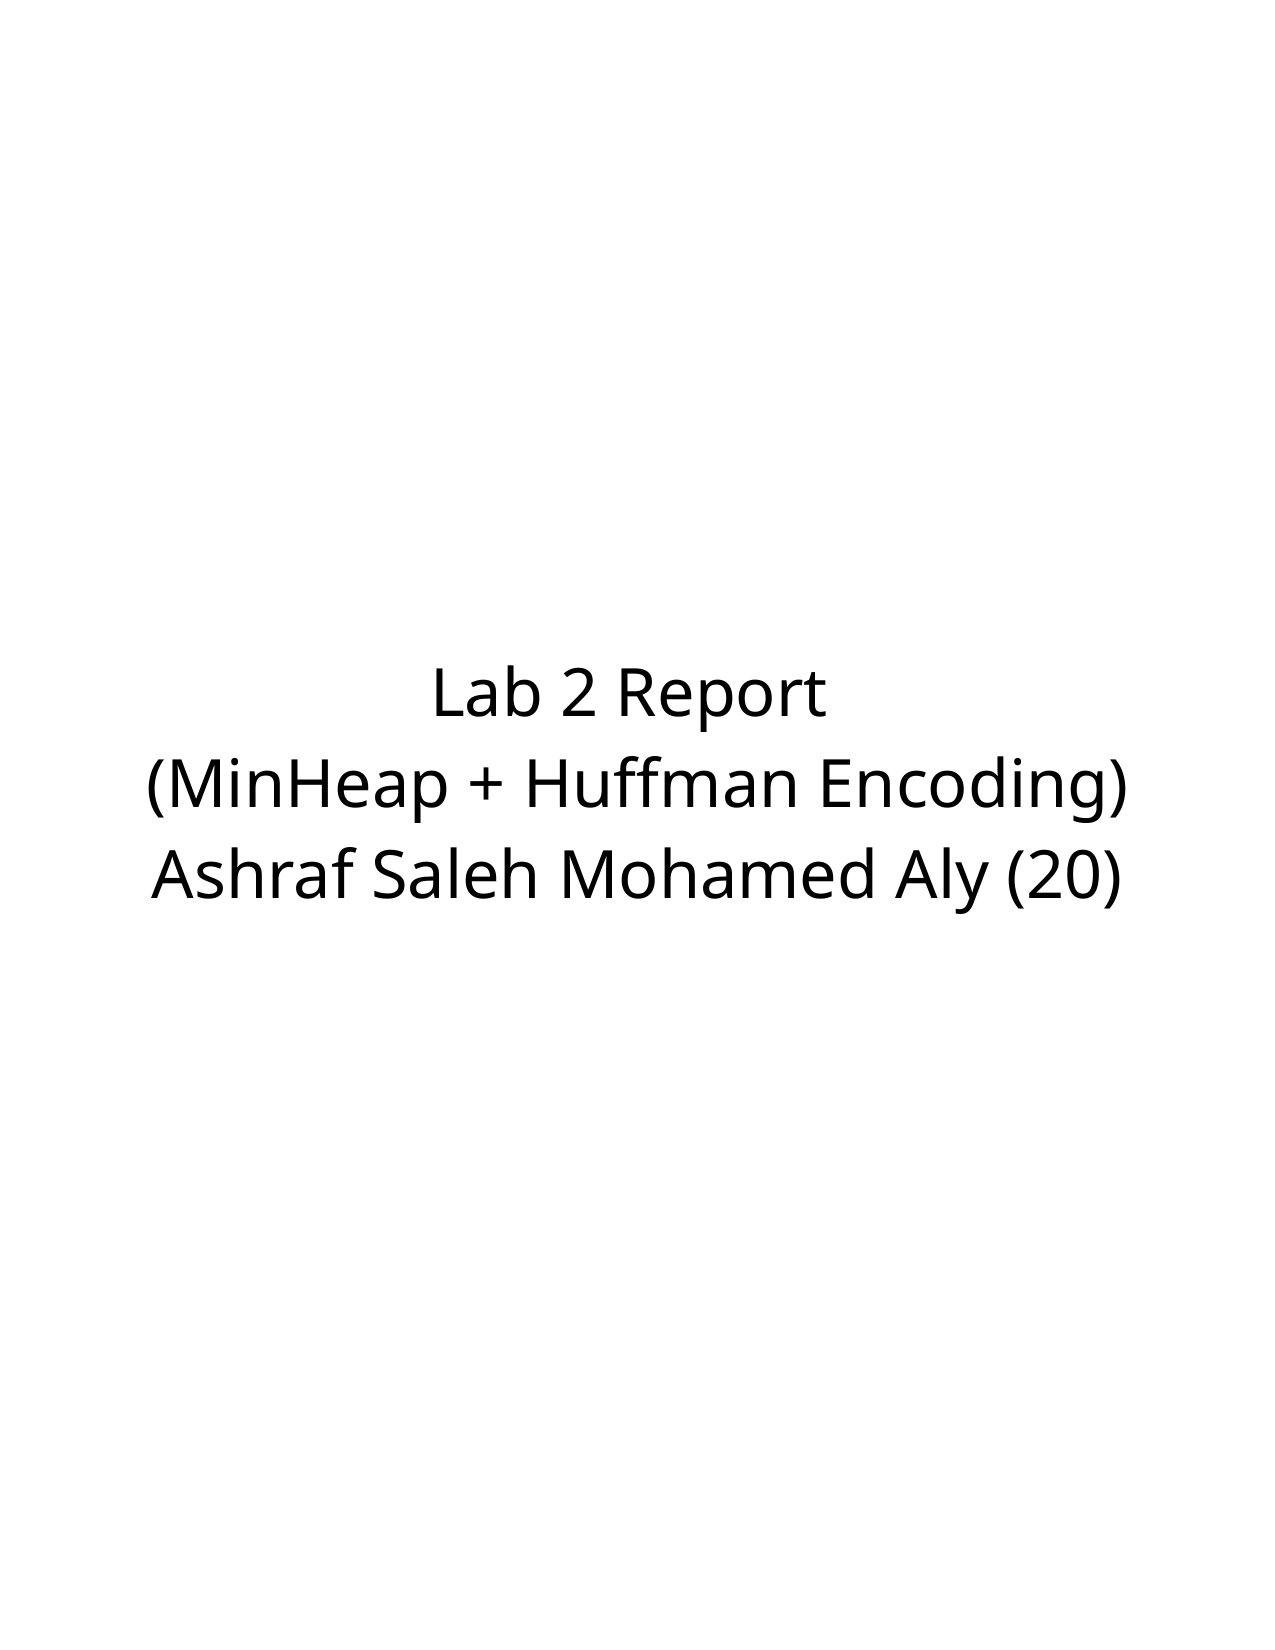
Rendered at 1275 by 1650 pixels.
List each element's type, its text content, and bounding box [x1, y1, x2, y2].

text (MinHeap + Huffman Encoding) [118, 736, 1157, 827]
text Ashraf Saleh Mohamed Aly (20) [118, 827, 1157, 918]
text Lab 2 Report [118, 645, 1157, 736]
